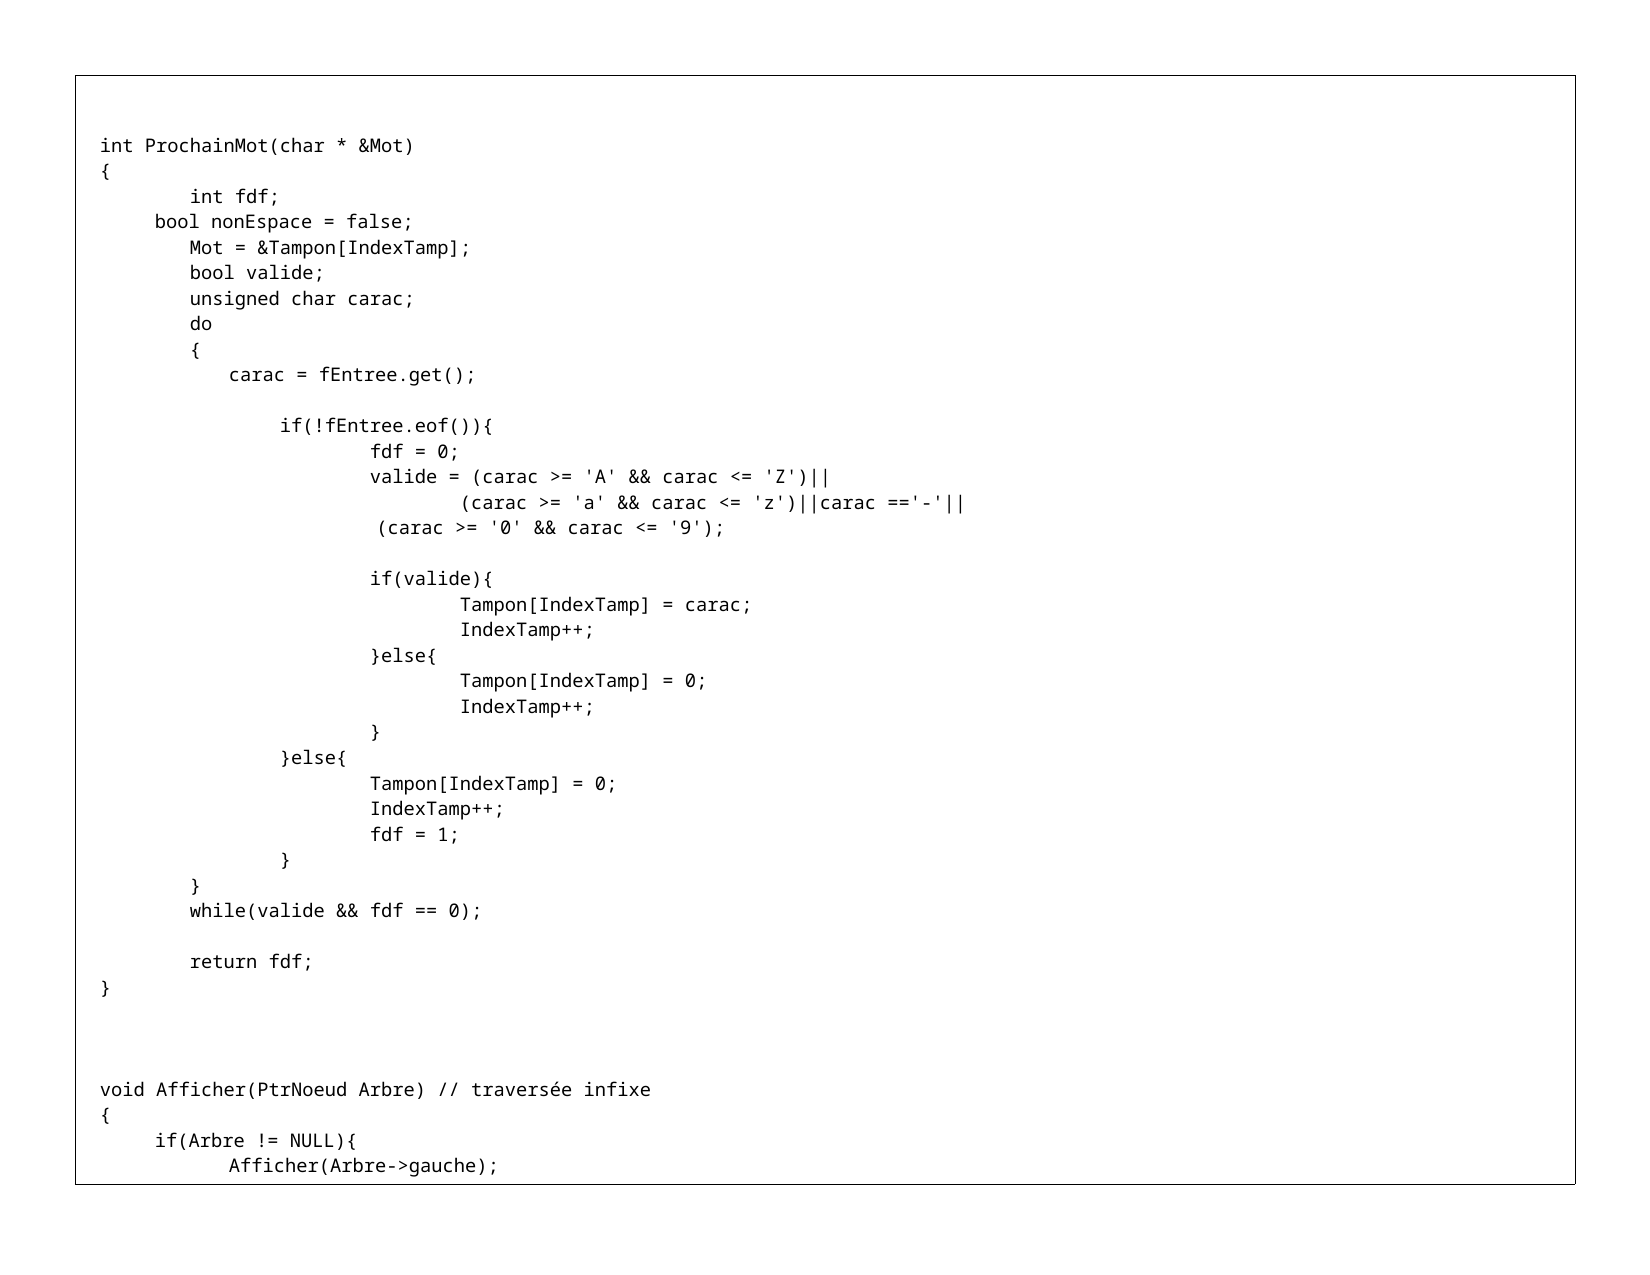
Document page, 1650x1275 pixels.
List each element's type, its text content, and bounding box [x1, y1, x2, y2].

table_header int ProchainMot(char * &Mot) { int fdf; bool nonEspace = false; Mot = &Tampon[IndexTamp]; bool valide; unsigned char carac; do { carac = fEntree.get(); if(!fEntree.eof()){ fdf = 0; valide = (carac >= 'A' && carac <= 'Z')|| (carac >= 'a' && carac <= 'z')||carac =='-'|| (carac >= '0' && carac <= '9'); if(valide){ Tampon[IndexTamp] = carac; IndexTamp++; }else{ Tampon[IndexTamp] = 0; IndexTamp++; } }else{ Tampon[IndexTamp] = 0; IndexTamp++; fdf = 1; } } while(valide && fdf == 0); return fdf; } void Afficher(PtrNoeud Arbre) // traversée infixe { if(Arbre != NULL){ Afficher(Arbre->gauche); [76, 76, 1575, 1184]
